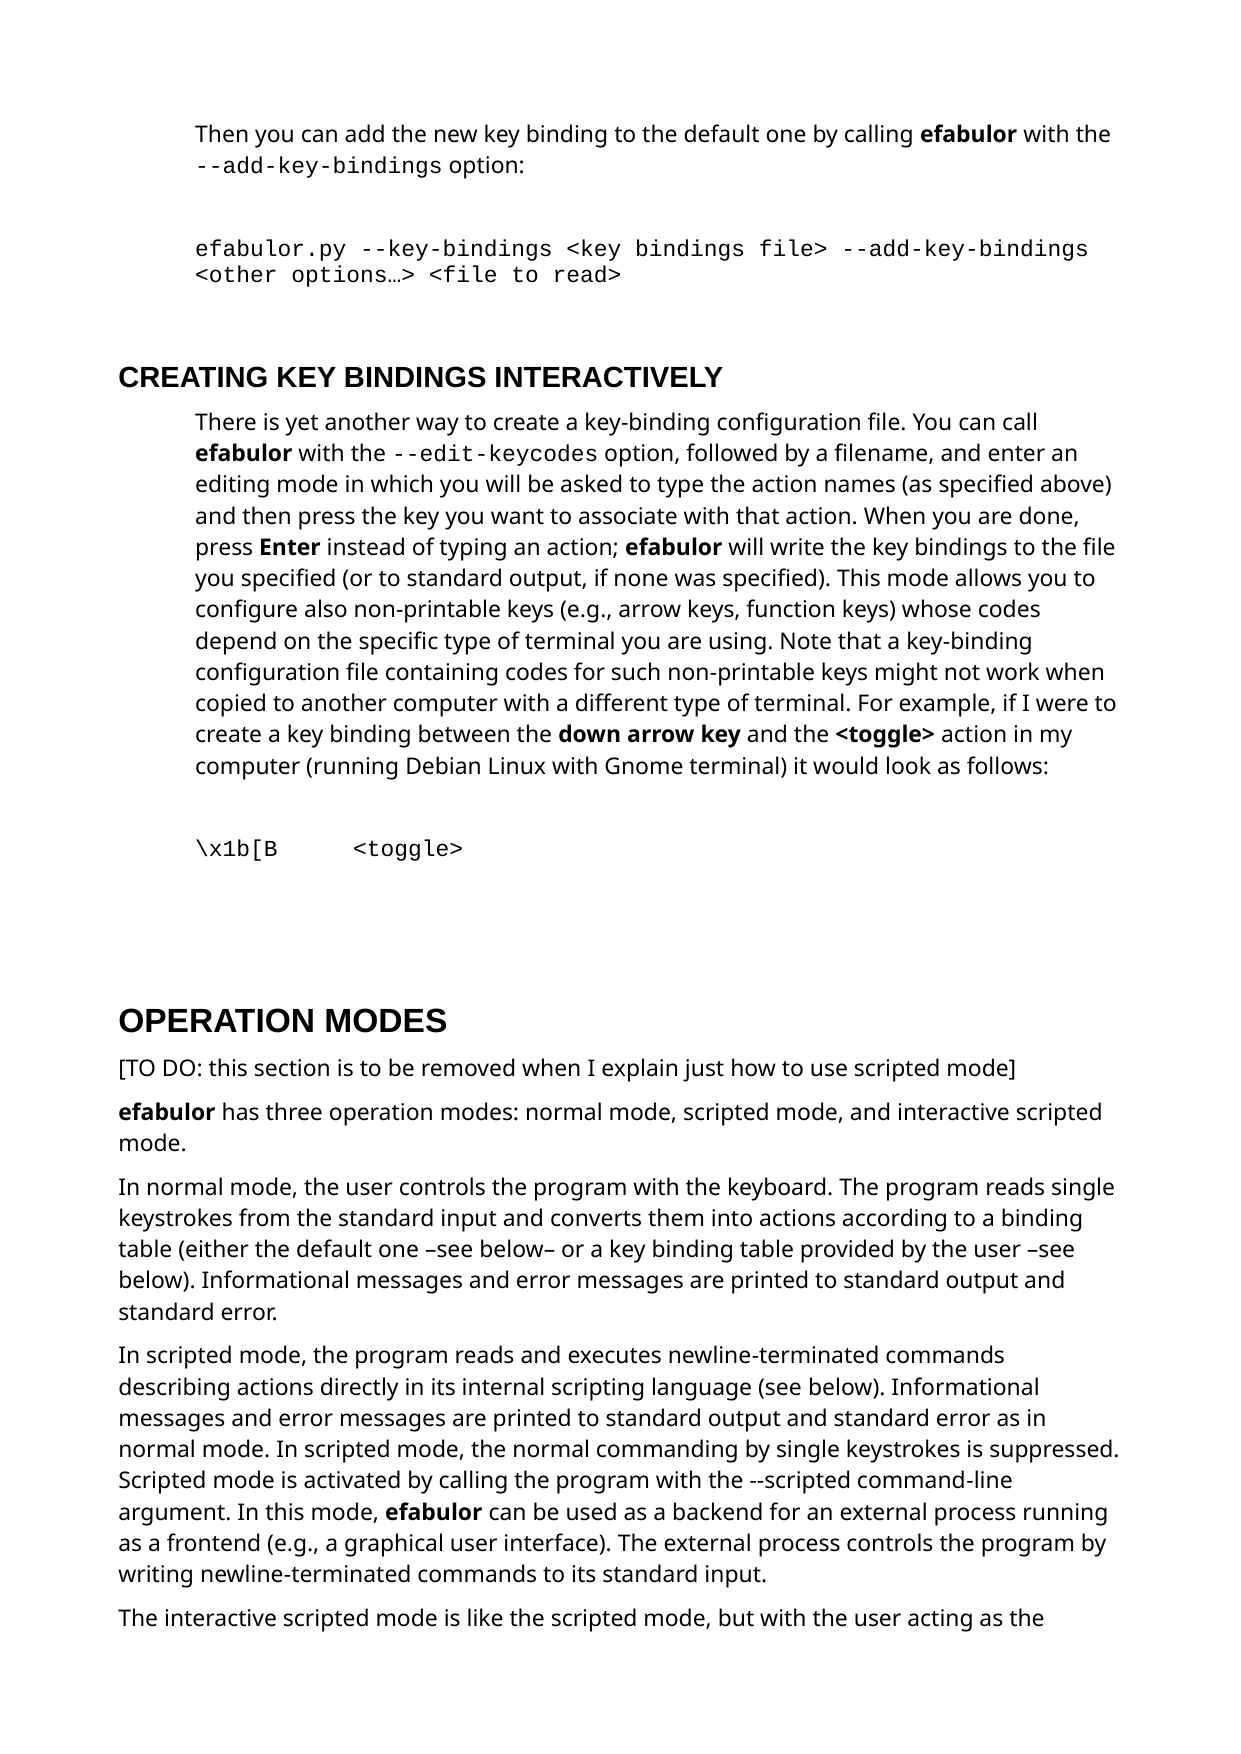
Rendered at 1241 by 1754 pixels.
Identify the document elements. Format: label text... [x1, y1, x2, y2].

subtitle OPERATION MODES [118, 1001, 1122, 1039]
text In normal mode, the user controls the program with the keyboard. The program reads single keystrokes from the standard input and converts them into actions according to a binding table (either the default one –see below– or a key binding table provided by the user –see below). Informational messages and error messages are printed to standard output and standard error. [118, 1171, 1122, 1327]
text efabulor.py ‑‑key‑bindings <key bindings file> --add-key-bindings <other options…> <file to read> [195, 237, 1122, 289]
text Then you can add the new key binding to the default one by calling efabulor with the ‑‑add-key‑bindings option: [195, 118, 1122, 181]
text [TO DO: this section is to be removed when I explain just how to use scripted mode] [118, 1052, 1122, 1083]
subtitle CREATING KEY BINDINGS INTERACTIVELY [118, 360, 1122, 393]
text \x1b[B <toggle> [195, 837, 1122, 863]
text There is yet another way to create a key‑binding configuration file. You can call efabulor with the ‑‑edit-keycodes option, followed by a filename, and enter an editing mode in which you will be asked to type the action names (as specified above) and then press the key you want to associate with that action. When you are done, press Enter instead of typing an action; efabulor will write the key bindings to the file you specified (or to standard output, if none was specified). This mode allows you to configure also non‑printable keys (e.g., arrow keys, function keys) whose codes depend on the specific type of terminal you are using. Note that a key‑binding configuration file containing codes for such non‑printable keys might not work when copied to another computer with a different type of terminal. For example, if I were to create a key binding between the down arrow key and the <toggle> action in my computer (running Debian Linux with Gnome terminal) it would look as follows: [195, 406, 1122, 781]
text In scripted mode, the program reads and executes newline‑terminated commands describing actions directly in its internal scripting language (see below). Informational messages and error messages are printed to standard output and standard error as in normal mode. In scripted mode, the normal commanding by single keystrokes is suppressed. Scripted mode is activated by calling the program with the --scripted command‑line argument. In this mode, efabulor can be used as a backend for an external process running as a frontend (e.g., a graphical user interface). The external process controls the program by writing newline‑terminated commands to its standard input. [118, 1339, 1122, 1589]
text efabulor has three operation modes: normal mode, scripted mode, and interactive scripted mode. [118, 1096, 1122, 1158]
text The interactive scripted mode is like the scripted mode, but with the user acting as the [118, 1602, 1122, 1633]
